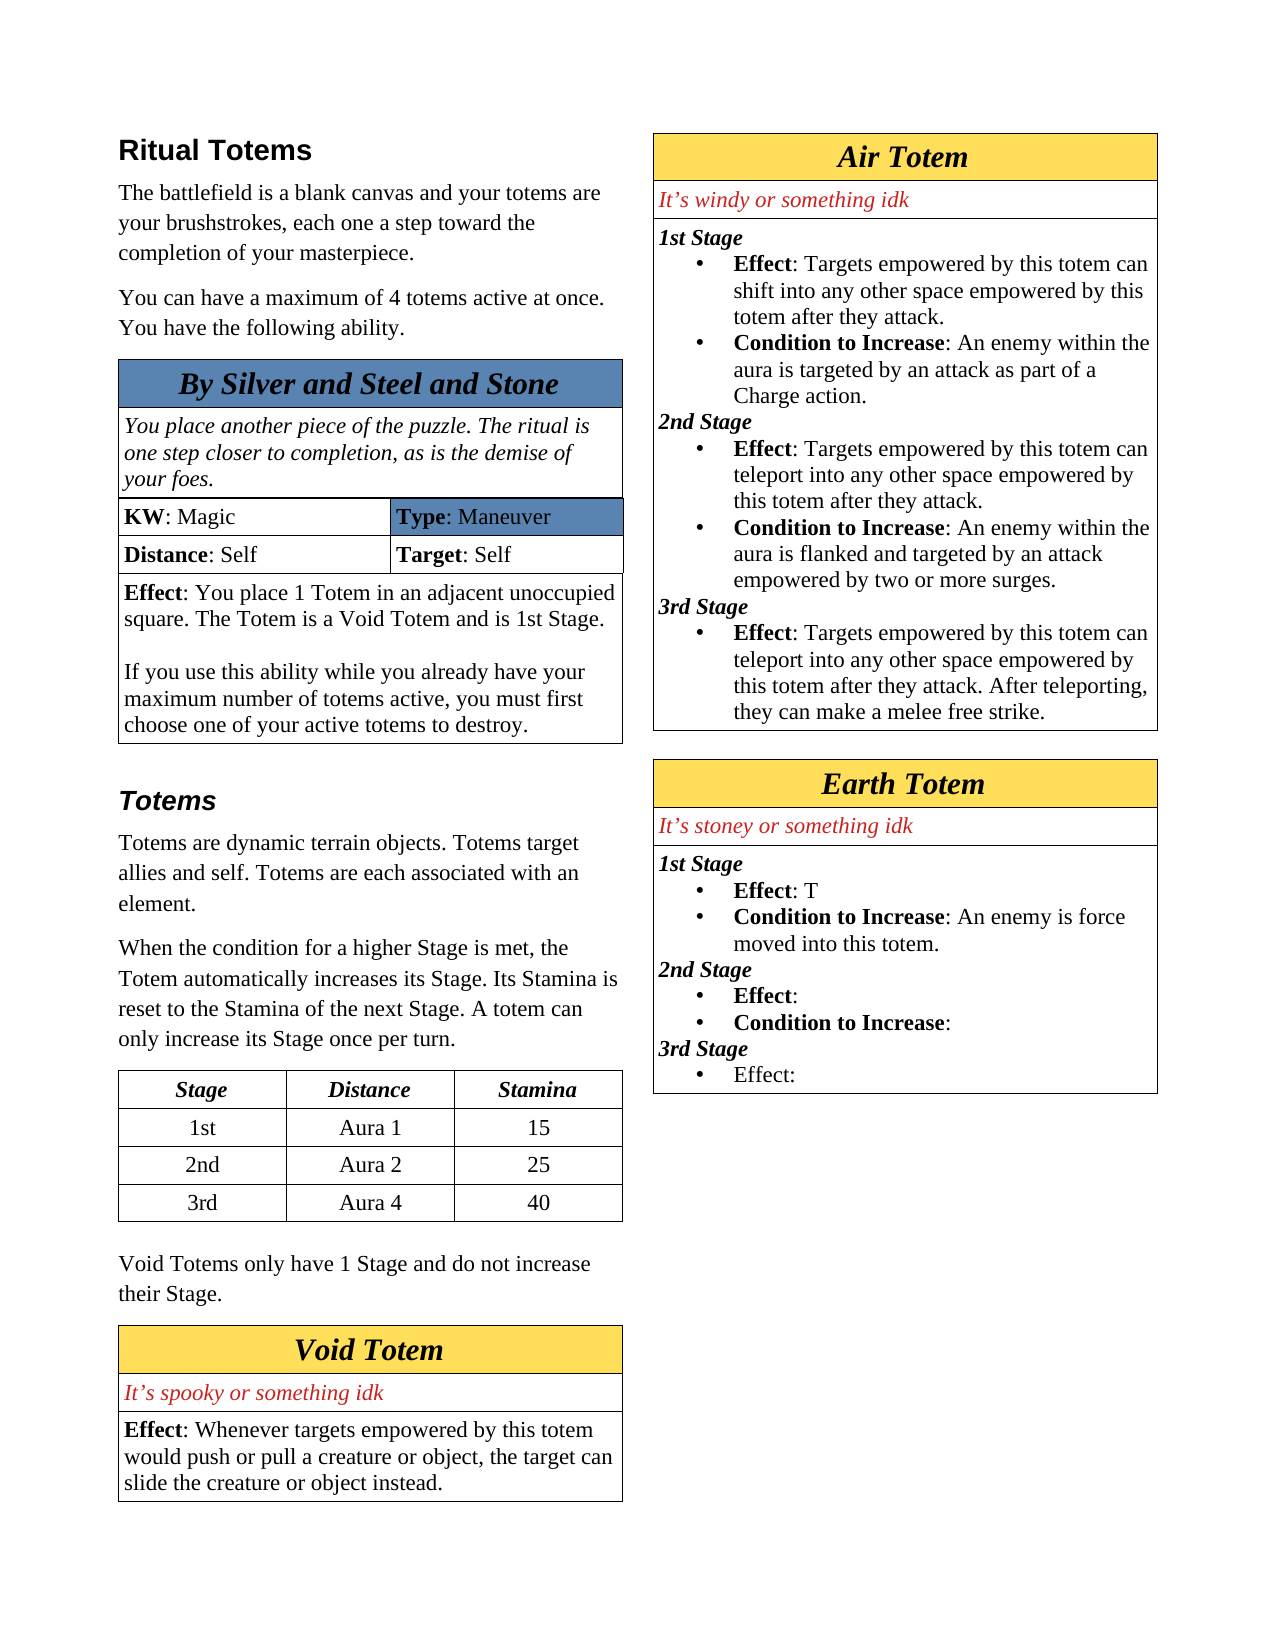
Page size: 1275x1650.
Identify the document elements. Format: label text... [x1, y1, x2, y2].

table_header Stamina [455, 1071, 622, 1108]
table_cell 40 [455, 1185, 622, 1221]
table_cell 1st Stage Effect: Targets empowered by this totem can shift into any other space empowered by this totem after they attack. Condition to Increase: An enemy within the aura is targeted by an attack as part of a Charge action. 2nd Stage Effect: Targets empowered by this totem can teleport into any other space empowered by this totem after they attack. Condition to Increase: An enemy within the aura is flanked and targeted by an attack empowered by two or more surges. 3rd Stage Effect: Targets empowered by this totem can teleport into any other space empowered by this totem after they attack. After teleporting, they can make a melee free strike. [654, 219, 1157, 730]
table_header Air Totem [654, 134, 1157, 180]
table_cell 2nd [119, 1147, 286, 1184]
table_cell 1st Stage Effect: T Condition to Increase: An enemy is force moved into this totem. 2nd Stage Effect: Condition to Increase: 3rd Stage Effect: [654, 846, 1157, 1093]
table_header Void Totem [119, 1326, 622, 1373]
table_cell It’s stoney or something idk [654, 808, 1157, 845]
table_cell 15 [455, 1109, 622, 1146]
text You can have a maximum of 4 totems active at once. You have the following ability. [118, 284, 622, 341]
table_cell Effect: Whenever targets empowered by this totem would push or pull a creature or object, the target can slide the creature or object instead. [119, 1412, 622, 1501]
subtitle Totems [118, 784, 622, 816]
table_cell It’s windy or something idk [654, 181, 1157, 218]
text Void Totems only have 1 Stage and do not increase their Stage. [118, 1250, 622, 1307]
table_cell It’s spooky or something idk [119, 1374, 622, 1411]
table_cell Distance: Self [119, 536, 390, 573]
table_cell Aura 4 [287, 1185, 454, 1221]
table_header Type: Maneuver [391, 499, 623, 535]
text Totems are dynamic terrain objects. Totems target allies and self. Totems are each associated with an element. [118, 829, 622, 916]
table_cell 1st [119, 1109, 286, 1146]
table_header Stage [119, 1071, 286, 1108]
table_cell 25 [455, 1147, 622, 1184]
table_header Distance [287, 1071, 454, 1108]
table_header Effect: You place 1 Totem in an adjacent unoccupied square. The Totem is a Void Totem and is 1st Stage. If you use this ability while you already have your maximum number of totems active, you must first choose one of your active totems to destroy. [119, 574, 622, 743]
table_cell Target: Self [391, 536, 623, 573]
table_header Earth Totem [654, 760, 1157, 807]
table_cell You place another piece of the puzzle. The ritual is one step closer to completion, as is the demise of your foes. [119, 408, 622, 497]
text When the condition for a higher Stage is met, the Totem automatically increases its Stage. Its Stamina is reset to the Stamina of the next Stage. A totem can only increase its Stage once per turn. [118, 934, 622, 1051]
text The battlefield is a blank canvas and your totems are your brushstrokes, each one a step toward the completion of your masterpiece. [118, 179, 622, 266]
table_cell Aura 1 [287, 1109, 454, 1146]
table_cell 3rd [119, 1185, 286, 1221]
table_header By Silver and Steel and Stone [119, 360, 622, 407]
table_header KW: Magic [119, 499, 390, 535]
table_cell Aura 2 [287, 1147, 454, 1184]
subtitle Ritual Totems [118, 133, 622, 166]
